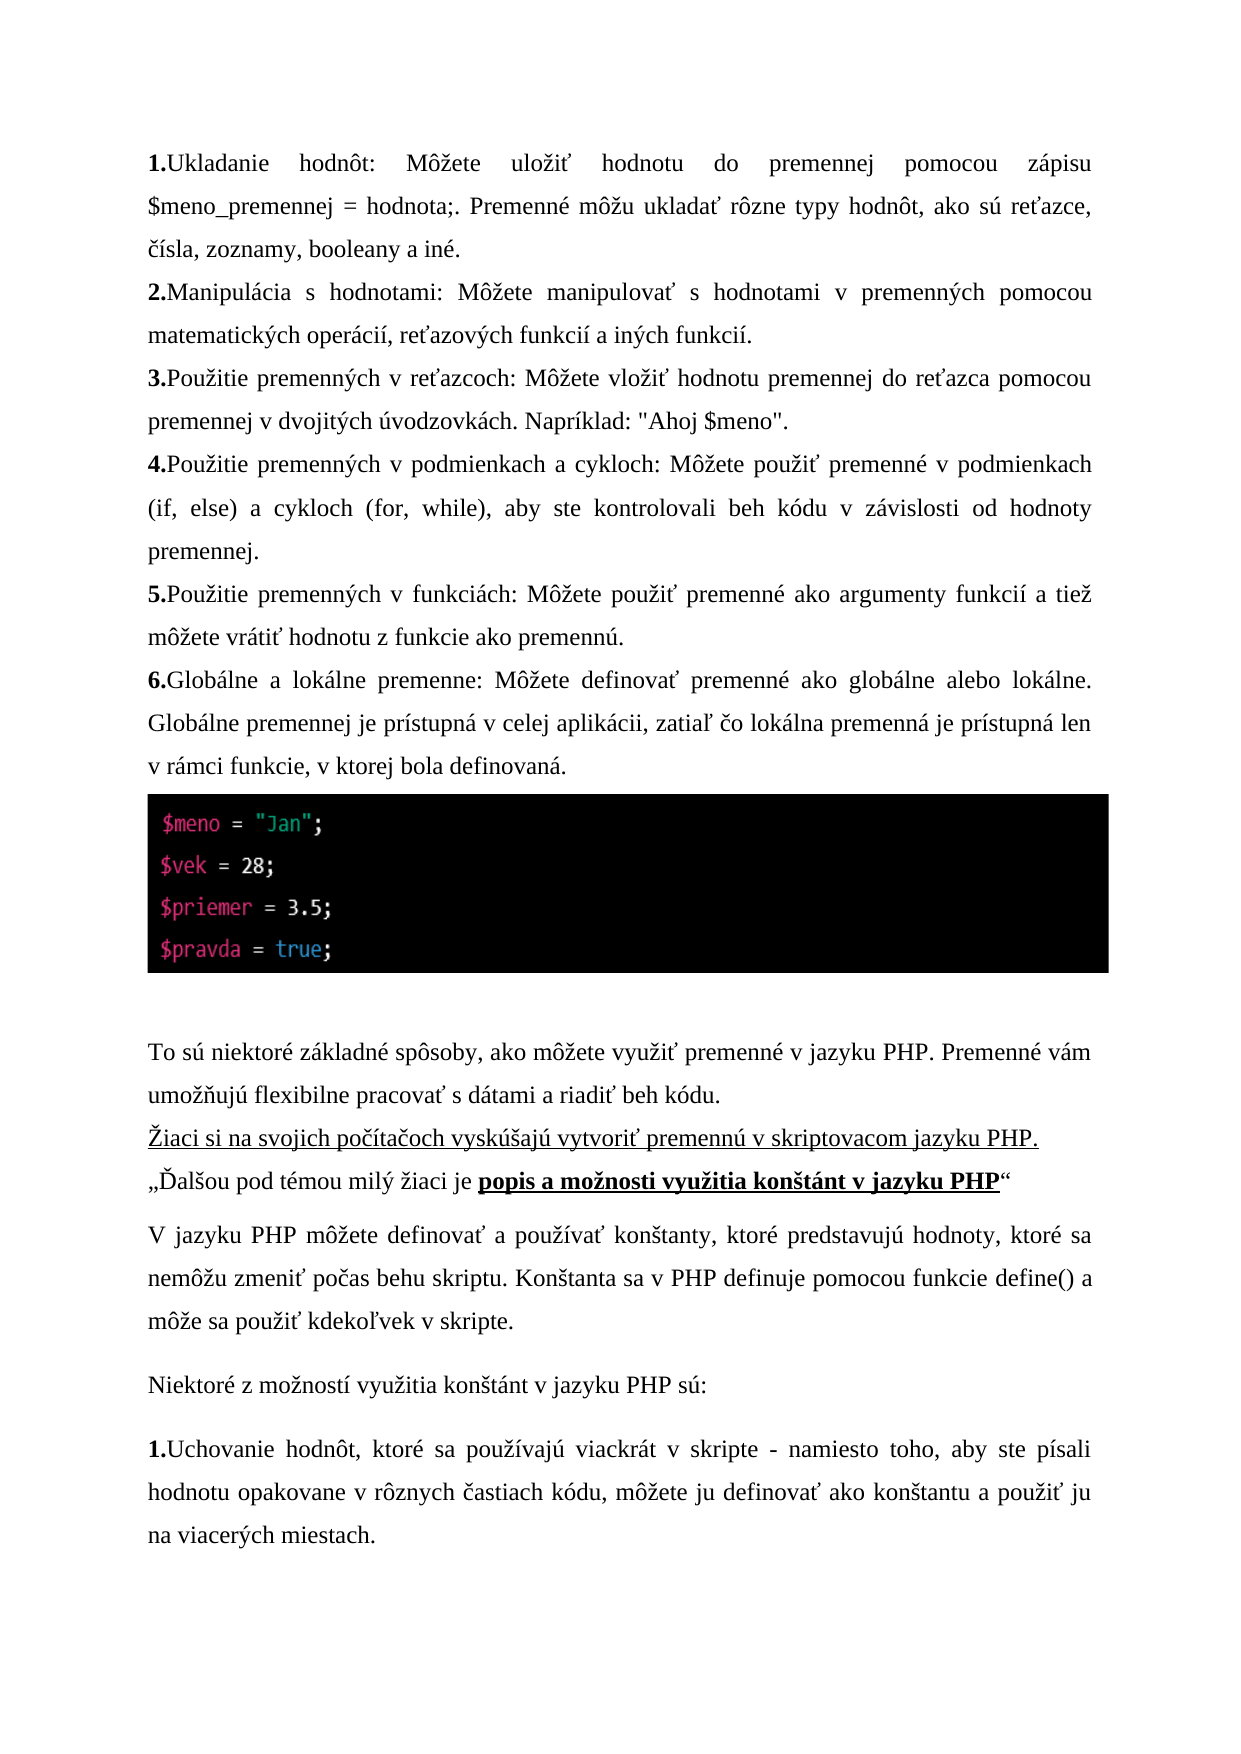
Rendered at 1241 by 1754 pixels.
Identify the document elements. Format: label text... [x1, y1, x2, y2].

text 5.Použitie premenných v funkciách: Môžete použiť premenné ako argumenty funkcií a tiež môžete vrátiť hodnotu z funkcie ako premennú. [148, 579, 1093, 651]
text To sú niektoré základné spôsoby, ako môžete využiť premenné v jazyku PHP. Premenné vám umožňujú flexibilne pracovať s dátami a riadiť beh kódu. [148, 1037, 1093, 1109]
text Niektoré z možností využitia konštánt v jazyku PHP sú: [148, 1370, 1093, 1399]
text 1.Ukladanie hodnôt: Môžete uložiť hodnotu do premennej pomocou zápisu $meno_premennej = hodnota;. Premenné môžu ukladať rôzne typy hodnôt, ako sú reťazce, čísla, zoznamy, booleany a iné. [148, 148, 1093, 263]
text V jazyku PHP môžete definovať a používať konštanty, ktoré predstavujú hodnoty, ktoré sa nemôžu zmeniť počas behu skriptu. Konštanta sa v PHP definuje pomocou funkcie define() a môže sa použiť kdekoľvek v skripte. [148, 1220, 1093, 1335]
text 4.Použitie premenných v podmienkach a cykloch: Môžete použiť premenné v podmienkach (if, else) a cykloch (for, while), aby ste kontrolovali beh kódu v závislosti od hodnoty premennej. [148, 449, 1093, 564]
text 6.Globálne a lokálne premenne: Môžete definovať premenné ako globálne alebo lokálne. Globálne premennej je prístupná v celej aplikácii, zatiaľ čo lokálna premenná je prístupná len v rámci funkcie, v ktorej bola definovaná. [148, 665, 1093, 780]
text 2.Manipulácia s hodnotami: Môžete manipulovať s hodnotami v premenných pomocou matematických operácií, reťazových funkcií a iných funkcií. [148, 277, 1093, 349]
text 3.Použitie premenných v reťazcoch: Môžete vložiť hodnotu premennej do reťazca pomocou premennej v dvojitých úvodzovkách. Napríklad: "Ahoj $meno". [148, 363, 1093, 435]
text 1.Uchovanie hodnôt, ktoré sa používajú viackrát v skripte - namiesto toho, aby ste písali hodnotu opakovane v rôznych častiach kódu, môžete ju definovať ako konštantu a použiť ju na viacerých miestach. [148, 1434, 1093, 1549]
text Žiaci si na svojich počítačoch vyskúšajú vytvoriť premennú v skriptovacom jazyku PHP. [148, 1123, 1093, 1152]
text „Ďalšou pod témou milý žiaci je popis a možnosti využitia konštánt v jazyku PHP“ [148, 1166, 1093, 1195]
